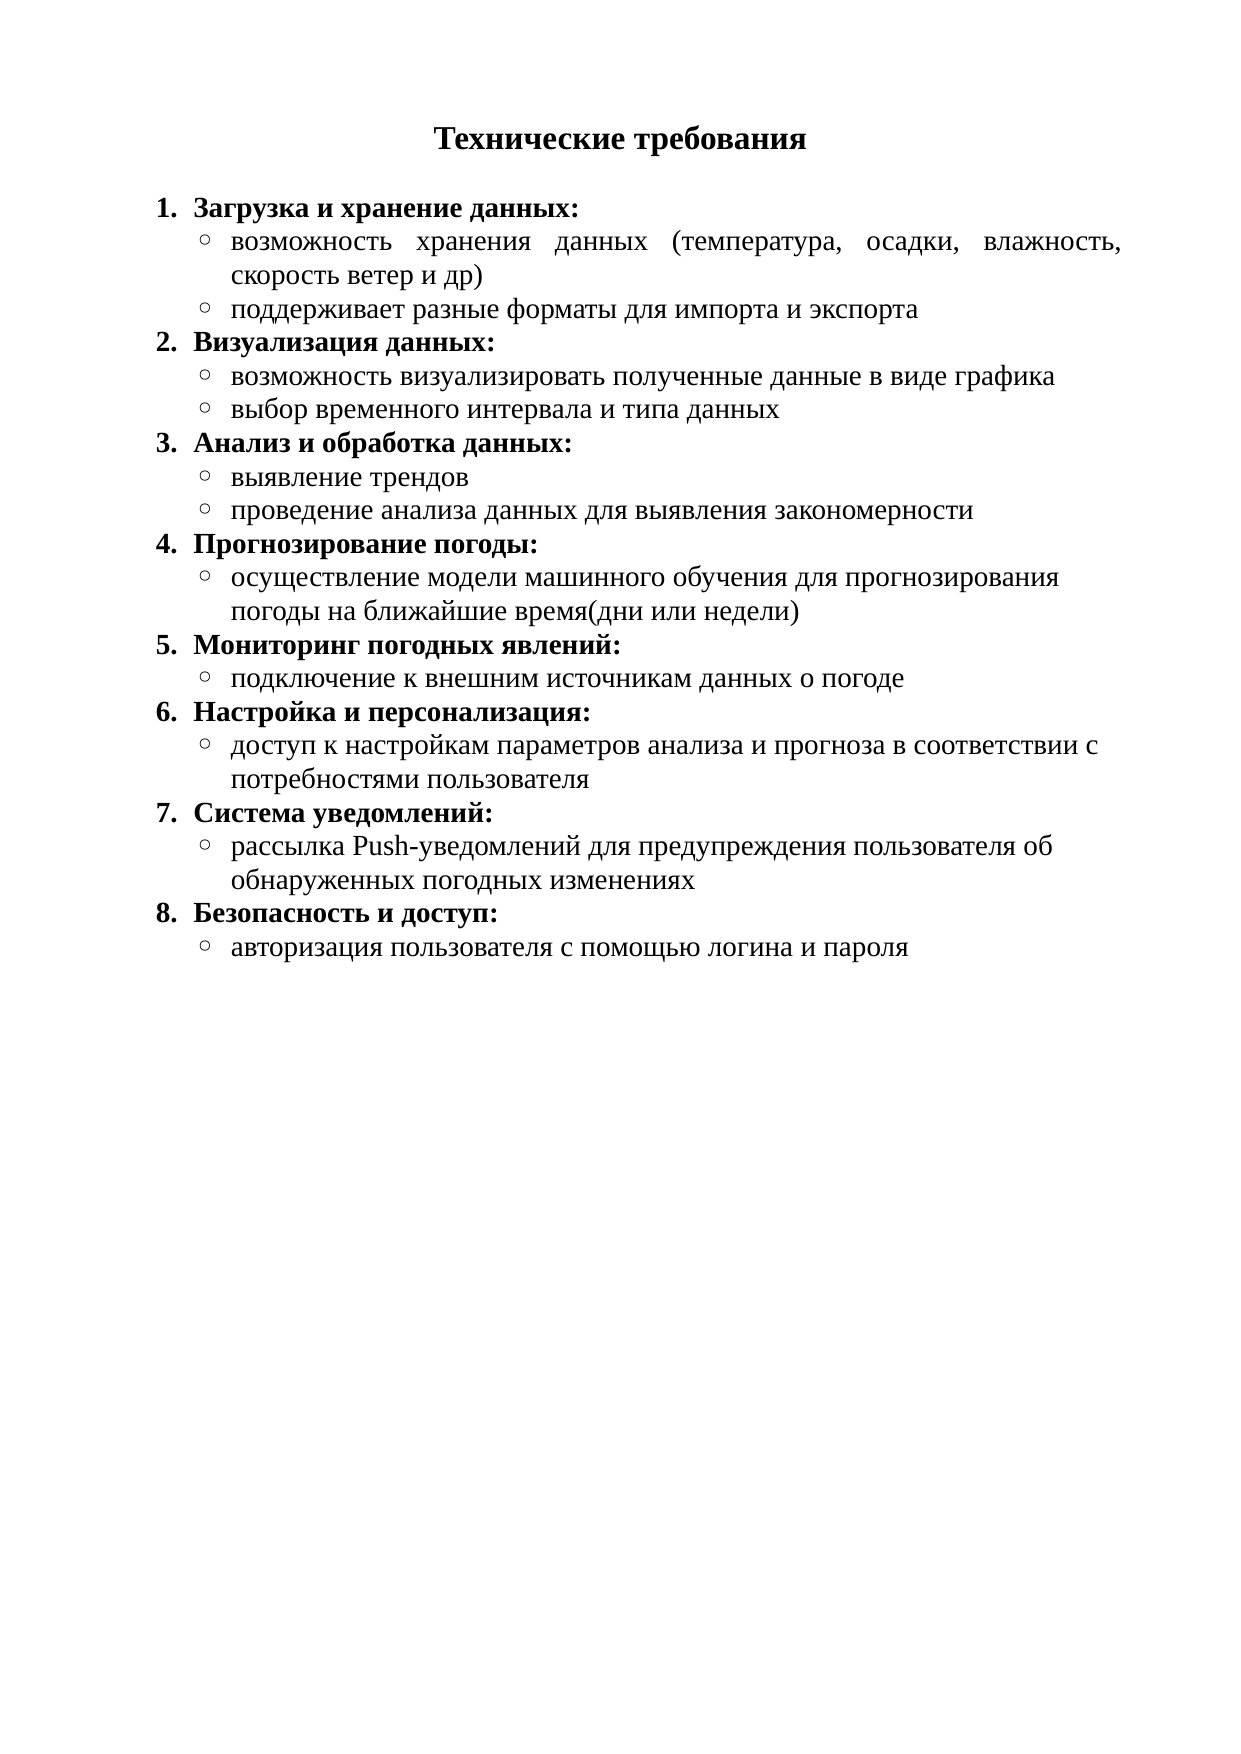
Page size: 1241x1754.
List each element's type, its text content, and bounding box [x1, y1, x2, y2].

list Анализ и обработка данных: [156, 425, 1122, 459]
list осуществление модели машинного обучения для прогнозирования погоды на ближайшие время(дни или недели) [193, 559, 1122, 627]
list возможность визуализировать полученные данные в виде графика [193, 358, 1122, 392]
list Безопасность и доступ: [156, 895, 1122, 929]
list рассылка Push-уведомлений для предупреждения пользователя об обнаруженных погодных изменениях [193, 828, 1122, 895]
list Визуализация данных: [156, 324, 1122, 358]
list авторизация пользователя с помощью логина и пароля [193, 929, 1122, 963]
list выбор временного интервала и типа данных [193, 392, 1122, 425]
list Система уведомлений: [156, 795, 1122, 828]
list Загрузка и хранение данных: [156, 190, 1122, 223]
list доступ к настройкам параметров анализа и прогноза в соответствии с потребностями пользователя [193, 727, 1122, 795]
list выявление трендов [193, 459, 1122, 492]
list возможность хранения данных (температура, осадки, влажность, скорость ветер и др) [193, 223, 1122, 291]
list Мониторинг погодных явлений: [156, 627, 1122, 660]
text Технические требования [118, 118, 1122, 156]
list проведение анализа данных для выявления закономерности [193, 492, 1122, 526]
list подключение к внешним источникам данных о погоде [193, 660, 1122, 694]
list Прогнозирование погоды: [156, 526, 1122, 559]
list поддерживает разные форматы для импорта и экспорта [193, 291, 1122, 324]
list Настройка и персонализация: [156, 694, 1122, 727]
